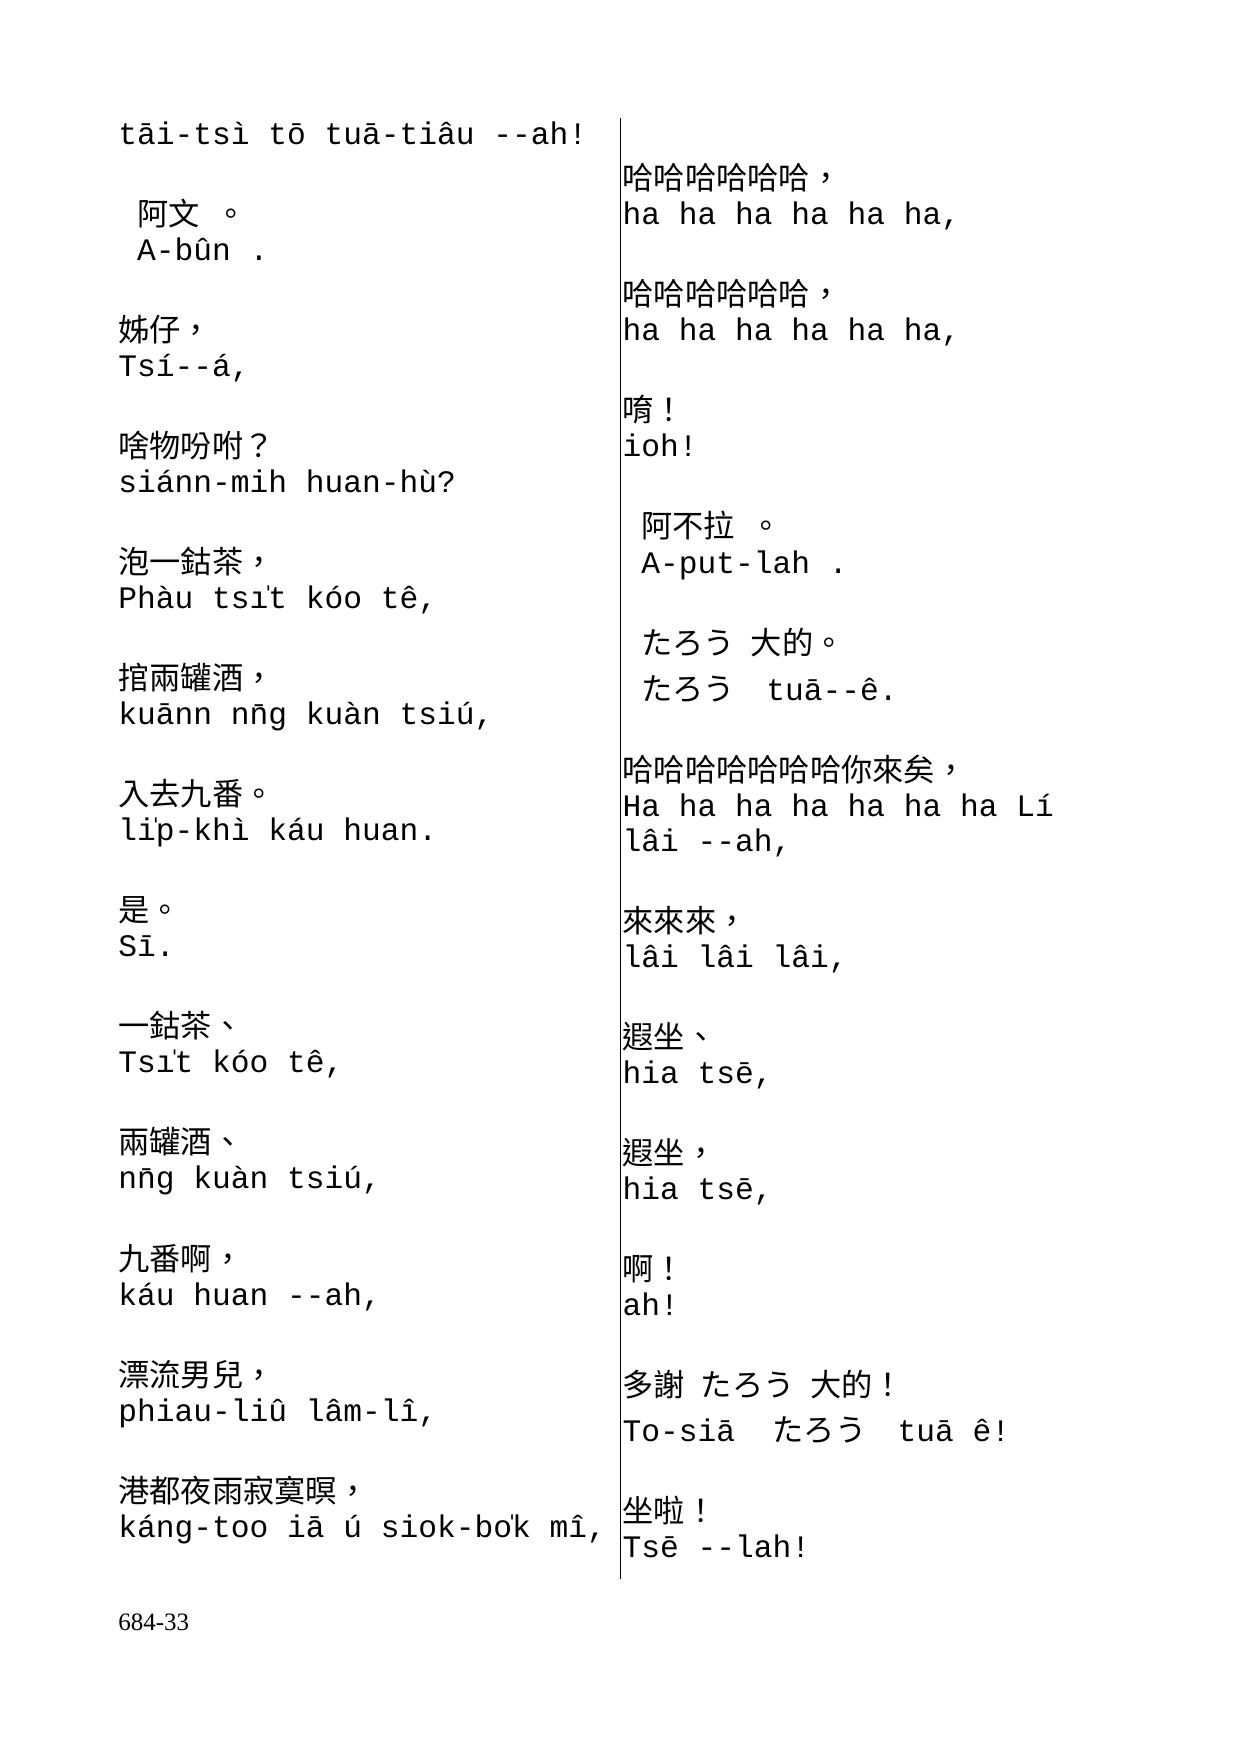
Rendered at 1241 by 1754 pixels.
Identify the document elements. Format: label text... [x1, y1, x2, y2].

text tāi-tsì tō tuā-tiâu --ah! [118, 118, 618, 153]
text 啊！ [622, 1244, 1122, 1289]
text A-put-lah . [622, 547, 1122, 583]
text 泡一鈷茶， [118, 537, 618, 583]
text 哈哈哈哈哈哈， [622, 269, 1122, 315]
text káu huan --ah, [118, 1279, 618, 1314]
text siánn-mih huan-hù? [118, 467, 618, 502]
text 一鈷茶、 [118, 1002, 618, 1047]
text 阿不拉 。 [622, 502, 1122, 547]
text 唷！ [622, 386, 1122, 431]
text 港都夜雨寂寞暝， [118, 1466, 618, 1511]
text Ha ha ha ha ha ha ha Lí lâi --ah, [622, 790, 1122, 861]
text lâi lâi lâi, [622, 941, 1122, 977]
text 捾兩罐酒， [118, 653, 618, 699]
text 阿文 。 [118, 189, 618, 234]
text li̍p-khì káu huan. [118, 815, 618, 850]
text 哈哈哈哈哈哈哈你來矣， [622, 745, 1122, 790]
text 遐坐、 [622, 1012, 1122, 1057]
text Phàu tsı̍t kóo tê, [118, 583, 618, 618]
text ioh! [622, 431, 1122, 466]
text nn̄g kuàn tsiú, [118, 1163, 618, 1198]
text ah! [622, 1289, 1122, 1325]
text To-siā たろう tuā ê! [622, 1406, 1122, 1451]
text hia tsē, [622, 1057, 1122, 1093]
text 漂流男兒， [118, 1350, 618, 1395]
text 哈哈哈哈哈哈， [622, 153, 1122, 199]
text 坐啦！ [622, 1487, 1122, 1532]
text 九番啊， [118, 1234, 618, 1279]
text ha ha ha ha ha ha, [622, 199, 1122, 234]
text kuānn nn̄g kuàn tsiú, [118, 699, 618, 734]
text 入去九番。 [118, 769, 618, 815]
text phiau-liû lâm-lî, [118, 1395, 618, 1430]
text Tsí--á, [118, 351, 618, 386]
text 兩罐酒、 [118, 1118, 618, 1163]
text たろう 大的。 [622, 618, 1122, 664]
text 是。 [118, 886, 618, 931]
text 來來來， [622, 896, 1122, 941]
text hia tsē, [622, 1173, 1122, 1209]
text 遐坐， [622, 1128, 1122, 1173]
text たろう tuā--ê. [622, 664, 1122, 709]
text 啥物吩咐？ [118, 421, 618, 467]
text 姊仔， [118, 305, 618, 351]
text A-bûn . [118, 234, 618, 270]
text ha ha ha ha ha ha, [622, 315, 1122, 350]
text 多謝 たろう 大的！ [622, 1360, 1122, 1406]
text Tsı̍t kóo tê, [118, 1047, 618, 1082]
text káng-too iā ú siok-bo̍k mî, [118, 1511, 618, 1546]
text Tsē --lah! [622, 1532, 1122, 1567]
text Sī. [118, 931, 618, 966]
